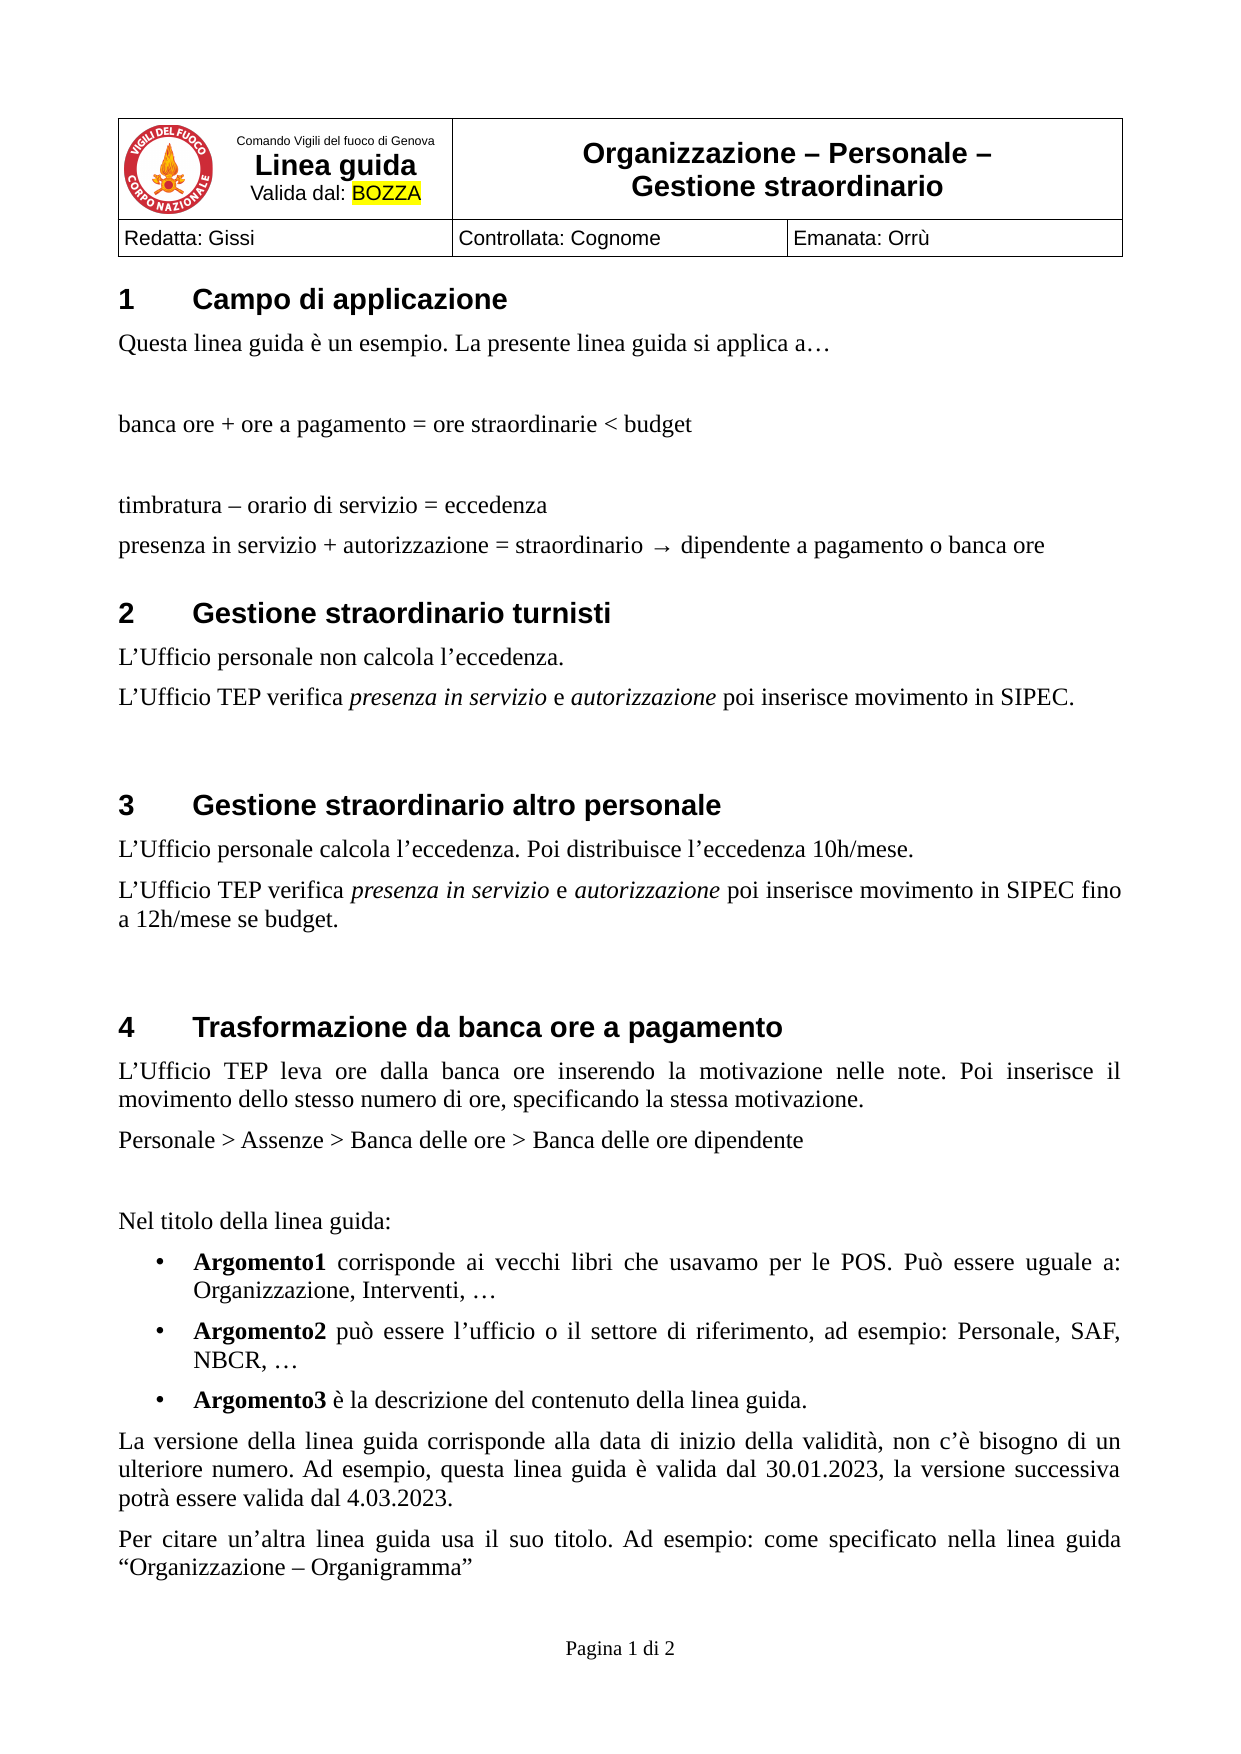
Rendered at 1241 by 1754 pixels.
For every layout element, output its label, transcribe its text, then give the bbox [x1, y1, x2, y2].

subtitle Trasformazione da banca ore a pagamento [118, 1010, 1122, 1043]
table_cell Controllata: Cognome [453, 220, 787, 256]
text La versione della linea guida corrisponde alla data di inizio della validità, non c’è bisogno di un ulteriore numero. Ad esempio, questa linea guida è valida dal 30.01.2023, la versione successiva potrà essere valida dal 4.03.2023. [118, 1426, 1122, 1512]
text L’Ufficio personale calcola l’eccedenza. Poi distribuisce l’eccedenza 10h/mese. [118, 834, 1122, 863]
text L’Ufficio TEP verifica presenza in servizio e autorizzazione poi inserisce movimento in SIPEC fino a 12h/mese se budget. [118, 875, 1122, 932]
text L’Ufficio TEP leva ore dalla banca ore inserendo la motivazione nelle note. Poi inserisce il movimento dello stesso numero di ore, specificando la stessa motivazione. [118, 1056, 1122, 1113]
text banca ore + ore a pagamento = ore straordinarie < budget [118, 409, 1122, 437]
subtitle Gestione straordinario altro personale [118, 788, 1122, 822]
table_header Organizzazione – Personale – Gestione straordinario [453, 119, 1122, 219]
text L’Ufficio personale non calcola l’eccedenza. [118, 642, 1122, 671]
table_cell Redatta: Gissi [119, 220, 452, 256]
table_header Comando Vigili del fuoco di Genova Linea guida Valida dal: BOZZA [219, 119, 452, 219]
subtitle Campo di applicazione [118, 282, 1122, 315]
table_cell Emanata: Orrù [788, 220, 1122, 256]
list Argomento1 corrisponde ai vecchi libri che usavamo per le POS. Può essere uguale a: Organizzazione, Interventi, … [156, 1247, 1122, 1304]
text L’Ufficio TEP verifica presenza in servizio e autorizzazione poi inserisce movimento in SIPEC. [118, 682, 1122, 711]
text Nel titolo della linea guida: [118, 1206, 1122, 1235]
list Argomento3 è la descrizione del contenuto della linea guida. [156, 1385, 1122, 1414]
text Personale > Assenze > Banca delle ore > Banca delle ore dipendente [118, 1125, 1122, 1154]
text Questa linea guida è un esempio. La presente linea guida si applica a… [118, 328, 1122, 356]
text Per citare un’altra linea guida usa il suo titolo. Ad esempio: come specificato nella linea guida “Organizzazione – Organigramma” [118, 1524, 1122, 1581]
text timbratura – orario di servizio = eccedenza [118, 490, 1122, 518]
text presenza in servizio + autorizzazione = straordinario → dipendente a pagamento o banca ore [118, 530, 1122, 559]
table_header [119, 119, 219, 219]
list Argomento2 può essere l’ufficio o il settore di riferimento, ad esempio: Personale, SAF, NBCR, … [156, 1316, 1122, 1373]
picture [124, 125, 213, 214]
subtitle Gestione straordinario turnisti [118, 596, 1122, 629]
